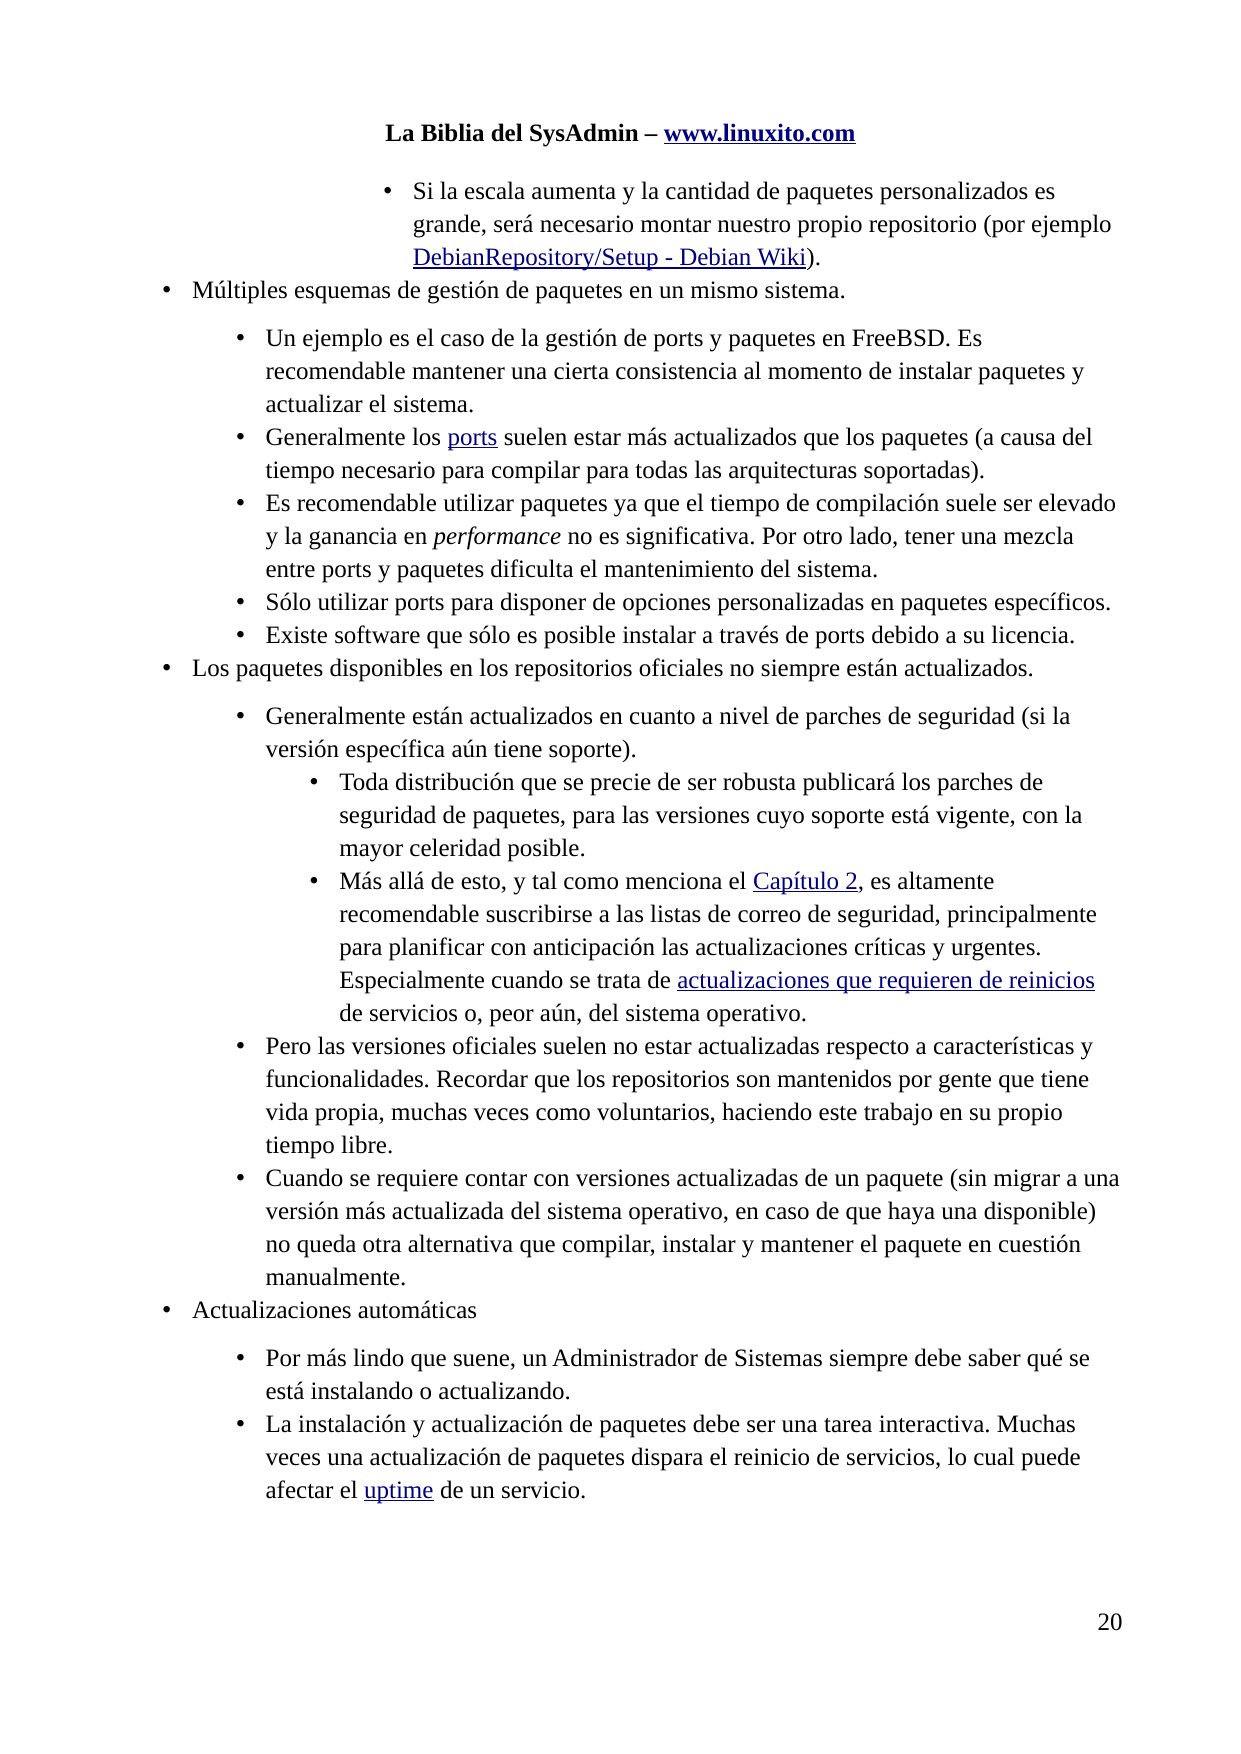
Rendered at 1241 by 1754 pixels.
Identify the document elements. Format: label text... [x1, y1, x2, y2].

list Más allá de esto, y tal como menciona el Capítulo 2, es altamente recomendable suscribirse a las listas de correo de seguridad, principalmente para planificar con anticipación las actualizaciones críticas y urgentes. Especialmente cuando se trata de actualizaciones que requieren de reinicios de servicios o, peor aún, del sistema operativo. [309, 866, 1122, 1027]
list Generalmente están actualizados en cuanto a nivel de parches de seguridad (si la versión específica aún tiene soporte). [236, 701, 1122, 763]
list Actualizaciones automáticas [162, 1295, 1122, 1324]
list La instalación y actualización de paquetes debe ser una tarea interactiva. Muchas veces una actualización de paquetes dispara el reinicio de servicios, lo cual puede afectar el uptime de un servicio. [236, 1409, 1122, 1504]
list Por más lindo que suene, un Administrador de Sistemas siempre debe saber qué se está instalando o actualizando. [236, 1343, 1122, 1404]
list Toda distribución que se precie de ser robusta publicará los parches de seguridad de paquetes, para las versiones cuyo soporte está vigente, con la mayor celeridad posible. [309, 767, 1122, 862]
list Generalmente los ports suelen estar más actualizados que los paquetes (a causa del tiempo necesario para compilar para todas las arquitecturas soportadas). [236, 422, 1122, 484]
list Existe software que sólo es posible instalar a través de ports debido a su licencia. [236, 620, 1122, 649]
list Un ejemplo es el caso de la gestión de ports y paquetes en FreeBSD. Es recomendable mantener una cierta consistencia al momento de instalar paquetes y actualizar el sistema. [236, 323, 1122, 418]
list Es recomendable utilizar paquetes ya que el tiempo de compilación suele ser elevado y la ganancia en performance no es significativa. Por otro lado, tener una mezcla entre ports y paquetes dificulta el mantenimiento del sistema. [236, 488, 1122, 583]
list Sólo utilizar ports para disponer de opciones personalizadas en paquetes específicos. [236, 587, 1122, 616]
list Pero las versiones oficiales suelen no estar actualizadas respecto a características y funcionalidades. Recordar que los repositorios son mantenidos por gente que tiene vida propia, muchas veces como voluntarios, haciendo este trabajo en su propio tiempo libre. [236, 1031, 1122, 1159]
list Si la escala aumenta y la cantidad de paquetes personalizados es grande, será necesario montar nuestro propio repositorio (por ejemplo DebianRepository/Setup - Debian Wiki). [383, 176, 1122, 271]
list Los paquetes disponibles en los repositorios oficiales no siempre están actualizados. [162, 653, 1122, 682]
list Múltiples esquemas de gestión de paquetes en un mismo sistema. [162, 275, 1122, 304]
list Cuando se requiere contar con versiones actualizadas de un paquete (sin migrar a una versión más actualizada del sistema operativo, en caso de que haya una disponible) no queda otra alternativa que compilar, instalar y mantener el paquete en cuestión manualmente. [236, 1163, 1122, 1291]
